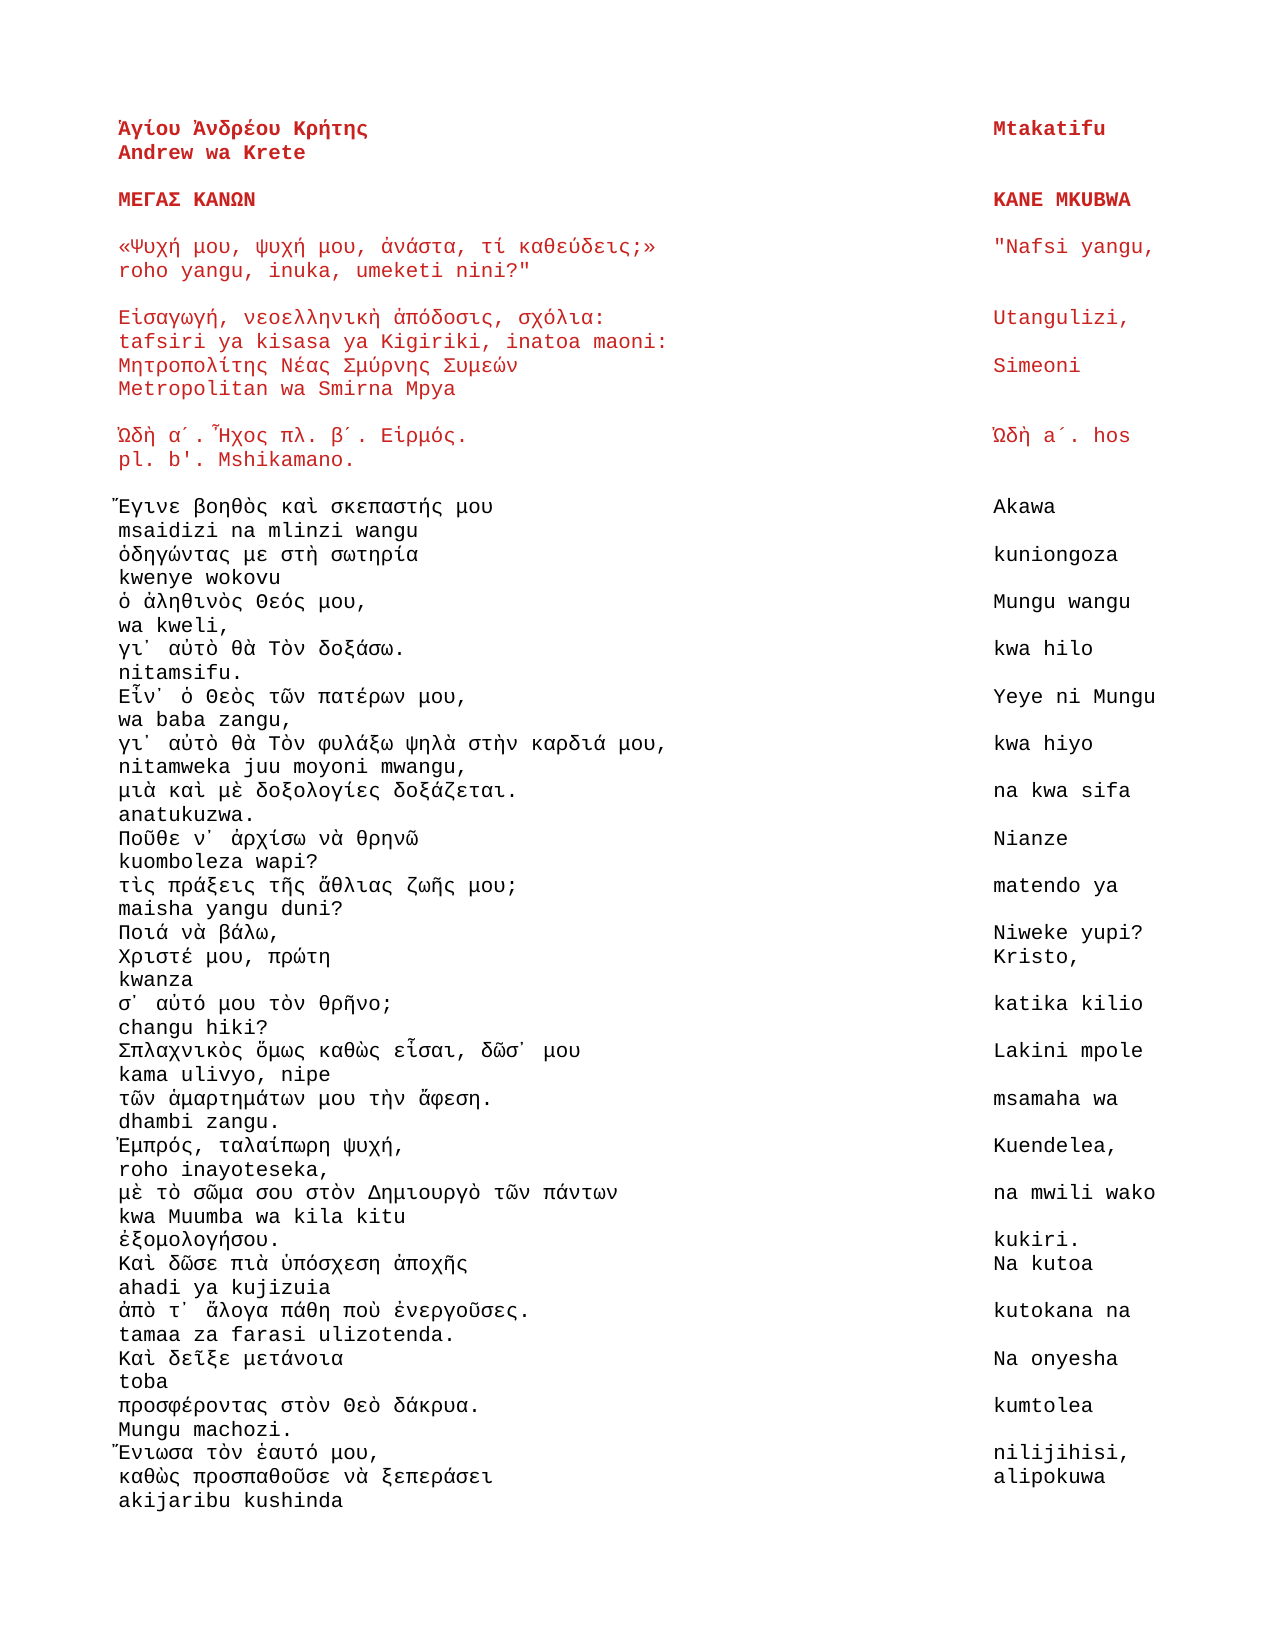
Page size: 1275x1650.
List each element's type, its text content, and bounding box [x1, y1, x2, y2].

text Μητροπολίτης Νέας Σμύρνης Συμεών Simeoni Metropolitan wa Smirna Mpya [118, 354, 1157, 402]
text ἀπὸ τ᾿ ἄλογα πάθη ποὺ ἐνεργοῦσες. kutokana na tamaa za farasi ulizotenda. [118, 1300, 1157, 1348]
text Ἔγινε βοηθὸς καὶ σκεπαστής μου Akawa msaidizi na mlinzi wangu [118, 496, 1157, 544]
text Καὶ δεῖξε μετάνοια Na onyesha toba [118, 1348, 1157, 1395]
text Ποιά νὰ βάλω, Niweke yupi? [118, 922, 1157, 946]
text τῶν ἁμαρτημάτων μου τὴν ἄφεση. msamaha wa dhambi zangu. [118, 1088, 1157, 1135]
text ΜΕΓΑΣ ΚΑΝΩΝ KANE MKUBWA [118, 189, 1157, 213]
text ὁδηγώντας με στὴ σωτηρία kuniongoza kwenye wokovu [118, 544, 1157, 591]
text ἐξομολογήσου. kukiri. [118, 1229, 1157, 1253]
text καθὼς προσπαθοῦσε νὰ ξεπεράσει alipokuwa akijaribu kushinda [118, 1466, 1157, 1513]
text Χριστέ μου, πρώτη Kristo, kwanza [118, 946, 1157, 993]
text σ᾿ αὐτό μου τὸν θρῆνο; katika kilio changu hiki? [118, 993, 1157, 1040]
text Ποῦθε ν᾿ ἀρχίσω νὰ θρηνῶ Nianze kuomboleza wapi? [118, 827, 1157, 875]
text τὶς πράξεις τῆς ἄθλιας ζωῆς μου; matendo ya maisha yangu duni? [118, 875, 1157, 922]
text Εἰσαγωγή, νεοελληνικὴ ἀπόδοσις, σχόλια: Utangulizi, tafsiri ya kisasa ya Kigiriki, inatoa maoni: [118, 307, 1157, 354]
text γι᾿ αὐτὸ θὰ Τὸν φυλάξω ψηλὰ στὴν καρδιά μου, kwa hiyo nitamweka juu moyoni mwangu, [118, 733, 1157, 780]
text Εἶν᾿ ὁ Θεὸς τῶν πατέρων μου, Yeye ni Mungu wa baba zangu, [118, 686, 1157, 733]
text Σπλαχνικὸς ὅμως καθὼς εἶσαι, δῶσ᾿ μου Lakini mpole kama ulivyo, nipe [118, 1040, 1157, 1088]
text Ἁγίου Ἀνδρέου Κρήτης Mtakatifu Andrew wa Krete [118, 118, 1157, 165]
text Καὶ δῶσε πιὰ ὑπόσχεση ἀποχῆς Na kutoa ahadi ya kujizuia [118, 1253, 1157, 1300]
text προσφέροντας στὸν Θεὸ δάκρυα. kumtolea Mungu machozi. [118, 1395, 1157, 1442]
text «Ψυχή μου, ψυχή μου, ἀνάστα, τί καθεύδεις;» "Nafsi yangu, roho yangu, inuka, umeketi nini?" [118, 236, 1157, 284]
text γι᾿ αὐτὸ θὰ Τὸν δοξάσω. kwa hilo nitamsifu. [118, 638, 1157, 686]
text μιὰ καὶ μὲ δοξολογίες δοξάζεται. na kwa sifa anatukuzwa. [118, 780, 1157, 827]
text Ὠδὴ α´. Ἦχος πλ. β´. Εἱρμός. Ὠδὴ a´. hos pl. b'. Mshikamano. [118, 426, 1157, 473]
text Ἐμπρός, ταλαίπωρη ψυχή, Kuendelea, roho inayoteseka, [118, 1135, 1157, 1182]
text ὁ ἀληθινὸς Θεός μου, Mungu wangu wa kweli, [118, 591, 1157, 638]
text Ἔνιωσα τὸν ἑαυτό μου, nilijihisi, [118, 1442, 1157, 1466]
text μὲ τὸ σῶμα σου στὸν Δημιουργὸ τῶν πάντων na mwili wako kwa Muumba wa kila kitu [118, 1182, 1157, 1229]
